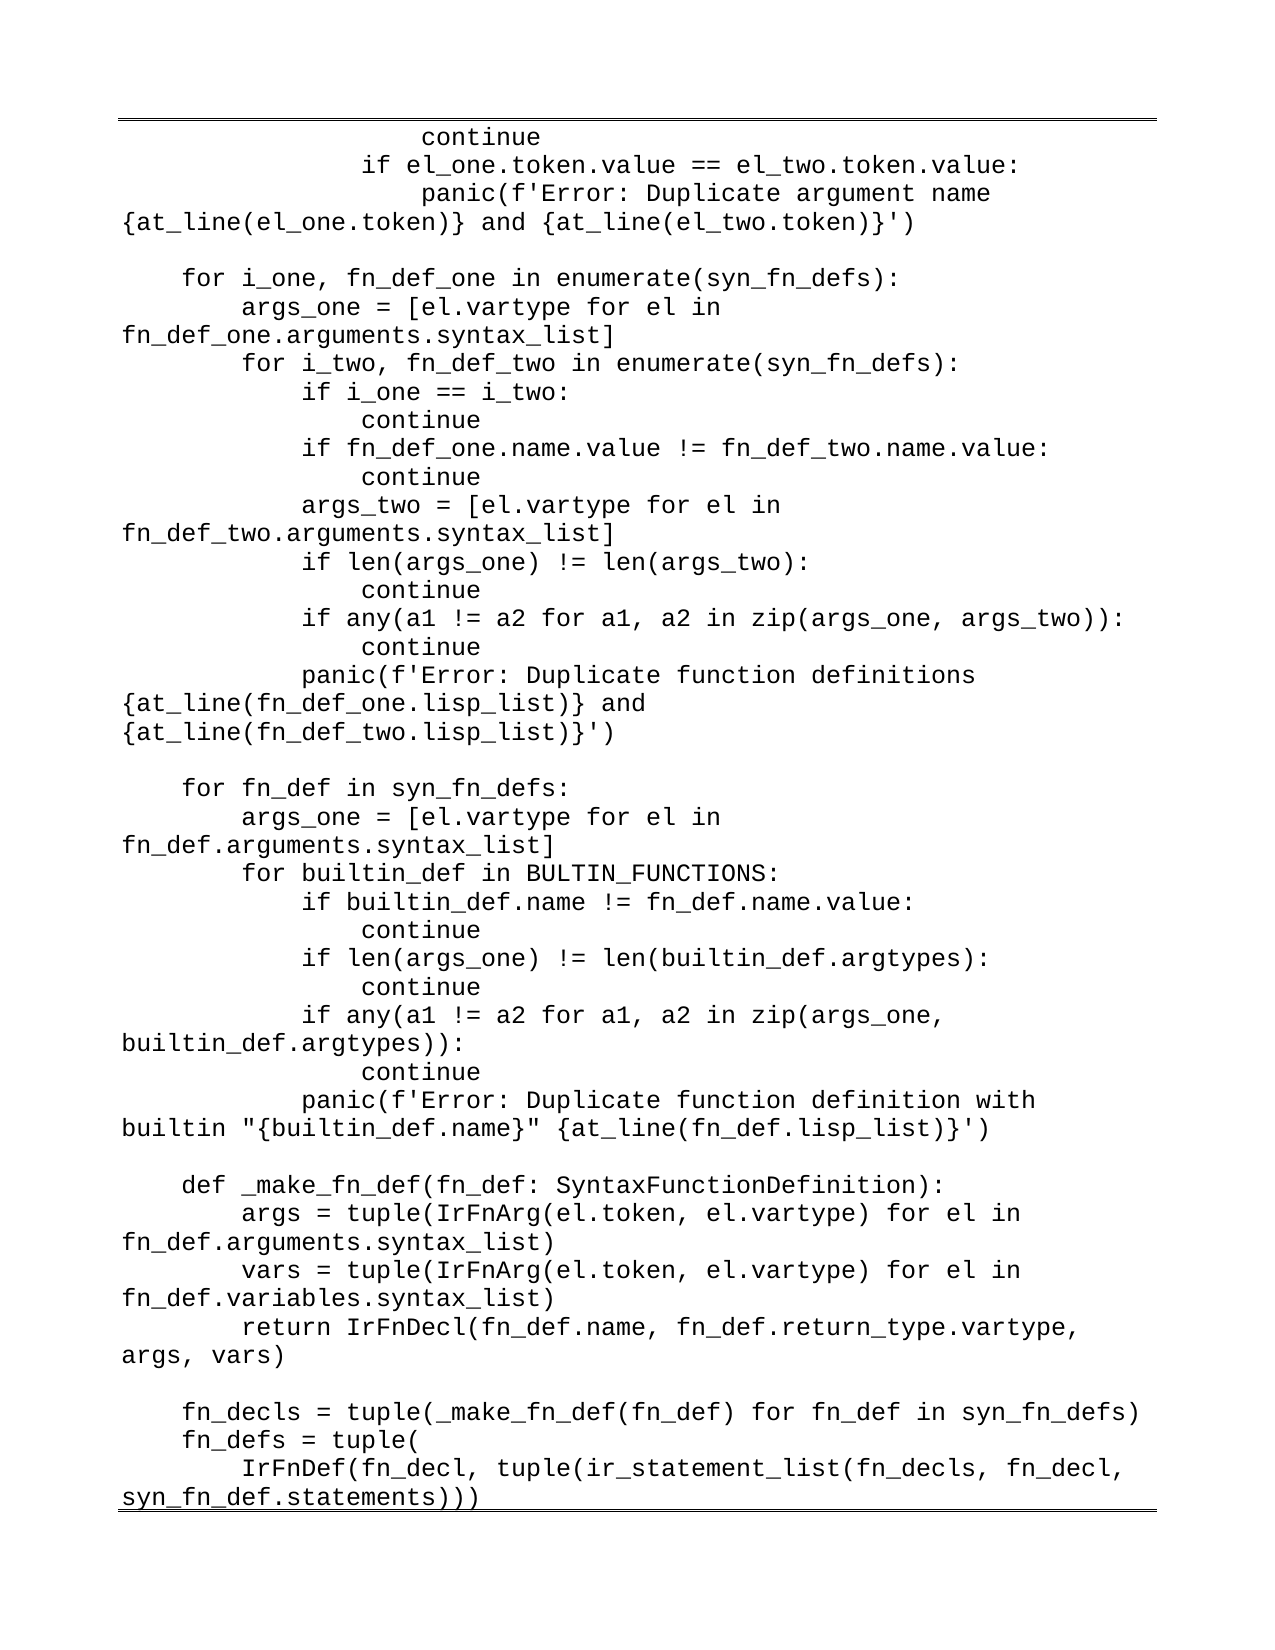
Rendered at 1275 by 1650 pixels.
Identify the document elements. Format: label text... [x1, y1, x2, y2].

text for i_one, fn_def_one in enumerate(syn_fn_defs): [118, 260, 1157, 288]
text continue [118, 571, 1157, 600]
text continue [118, 911, 1157, 940]
text if len(args_one) != len(builtin_def.argtypes): [118, 940, 1157, 968]
text panic(f'Error: Duplicate function definitions {at_line(fn_def_one.lisp_list)} and {at_line(fn_def_two.lisp_list)}') [118, 656, 1157, 747]
text if len(args_one) != len(args_two): [118, 543, 1157, 571]
text if any(a1 != a2 for a1, a2 in zip(args_one, builtin_def.argtypes)): [118, 996, 1157, 1053]
text args_one = [el.vartype for el in fn_def_one.arguments.syntax_list] [118, 288, 1157, 345]
text if el_one.token.value == el_two.token.value: [118, 146, 1157, 175]
text args = tuple(IrFnArg(el.token, el.vartype) for el in fn_def.arguments.syntax_list) [118, 1195, 1157, 1251]
text def _make_fn_def(fn_def: SyntaxFunctionDefinition): [118, 1166, 1157, 1195]
text for builtin_def in BULTIN_FUNCTIONS: [118, 855, 1157, 883]
text if fn_def_one.name.value != fn_def_two.name.value: [118, 430, 1157, 458]
text fn_defs = tuple( [118, 1421, 1157, 1450]
text continue [118, 1053, 1157, 1081]
text continue [118, 628, 1157, 656]
text continue [118, 968, 1157, 996]
text vars = tuple(IrFnArg(el.token, el.vartype) for el in fn_def.variables.syntax_list) [118, 1251, 1157, 1308]
text IrFnDef(fn_decl, tuple(ir_statement_list(fn_decls, fn_decl, syn_fn_def.statements))) [118, 1450, 1157, 1509]
text if i_one == i_two: [118, 373, 1157, 401]
text if builtin_def.name != fn_def.name.value: [118, 883, 1157, 911]
text panic(f'Error: Duplicate argument name {at_line(el_one.token)} and {at_line(el_two.token)}') [118, 175, 1157, 237]
text if any(a1 != a2 for a1, a2 in zip(args_one, args_two)): [118, 600, 1157, 628]
text fn_decls = tuple(_make_fn_def(fn_def) for fn_def in syn_fn_defs) [118, 1393, 1157, 1421]
text continue [118, 458, 1157, 486]
text for i_two, fn_def_two in enumerate(syn_fn_defs): [118, 345, 1157, 373]
text return IrFnDecl(fn_def.name, fn_def.return_type.vartype, args, vars) [118, 1308, 1157, 1371]
text continue [118, 401, 1157, 430]
text args_two = [el.vartype for el in fn_def_two.arguments.syntax_list] [118, 486, 1157, 543]
text continue [118, 121, 1157, 146]
text args_one = [el.vartype for el in fn_def.arguments.syntax_list] [118, 798, 1157, 855]
text panic(f'Error: Duplicate function definition with builtin "{builtin_def.name}" {at_line(fn_def.lisp_list)}') [118, 1081, 1157, 1144]
text for fn_def in syn_fn_defs: [118, 770, 1157, 798]
